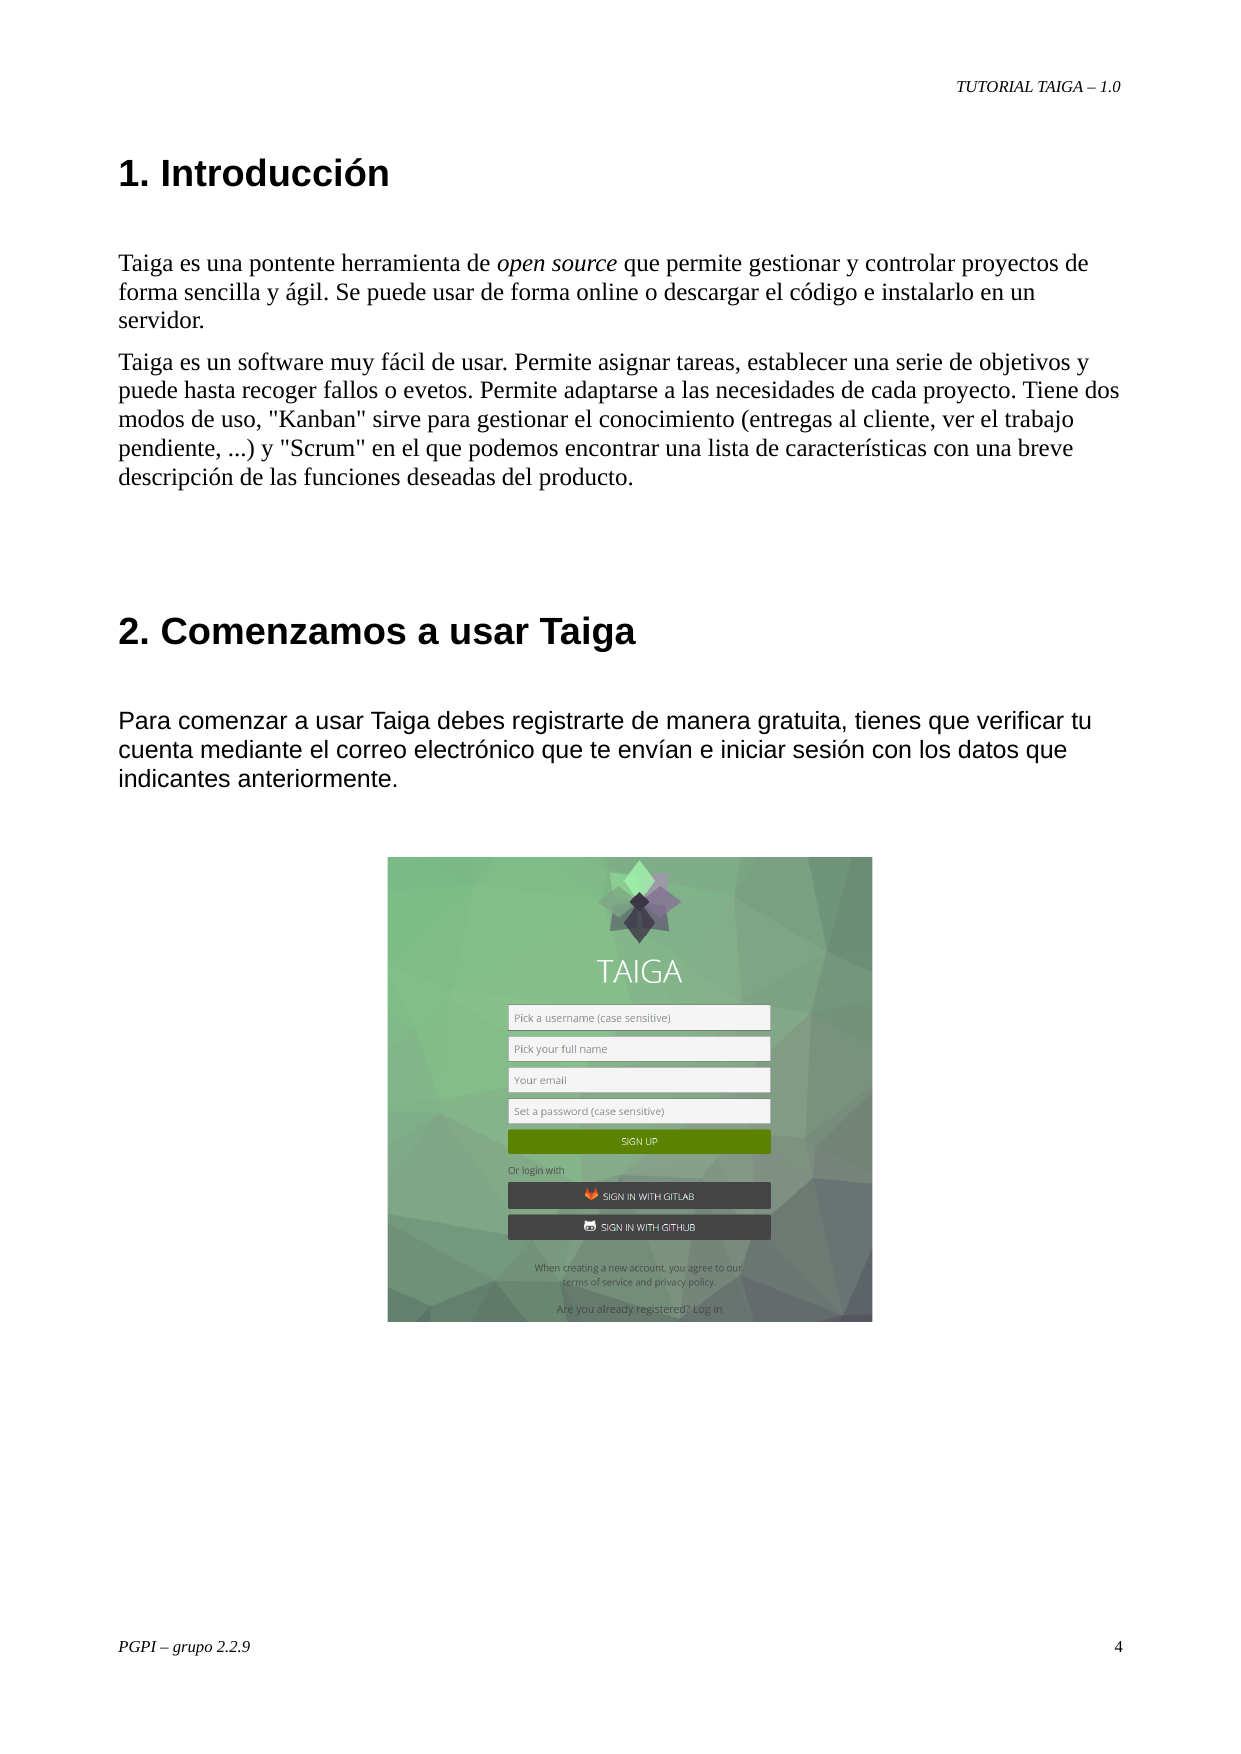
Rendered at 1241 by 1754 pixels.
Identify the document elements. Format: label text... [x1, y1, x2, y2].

subtitle 2. Comenzamos a usar Taiga [118, 609, 1122, 653]
text Taiga es una pontente herramienta de open source que permite gestionar y controlar proyectos de forma sencilla y ágil. Se puede usar de forma online o descargar el código e instalarlo en un servidor. [118, 248, 1122, 334]
text Para comenzar a usar Taiga debes registrarte de manera gratuita, tienes que verificar tu cuenta mediante el correo electrónico que te envían e iniciar sesión con los datos que indicantes anteriormente. [118, 706, 1122, 793]
text Taiga es un software muy fácil de usar. Permite asignar tareas, establecer una serie de objetivos y puede hasta recoger fallos o evetos. Permite adaptarse a las necesidades de cada proyecto. Tiene dos modos de uso, "Kanban" sirve para gestionar el conocimiento (entregas al cliente, ver el trabajo pendiente, ...) y "Scrum" en el que podemos encontrar una lista de características con una breve descripción de las funciones deseadas del producto. [118, 347, 1122, 490]
subtitle 1. Introducción [118, 150, 1122, 194]
picture [387, 857, 873, 1322]
